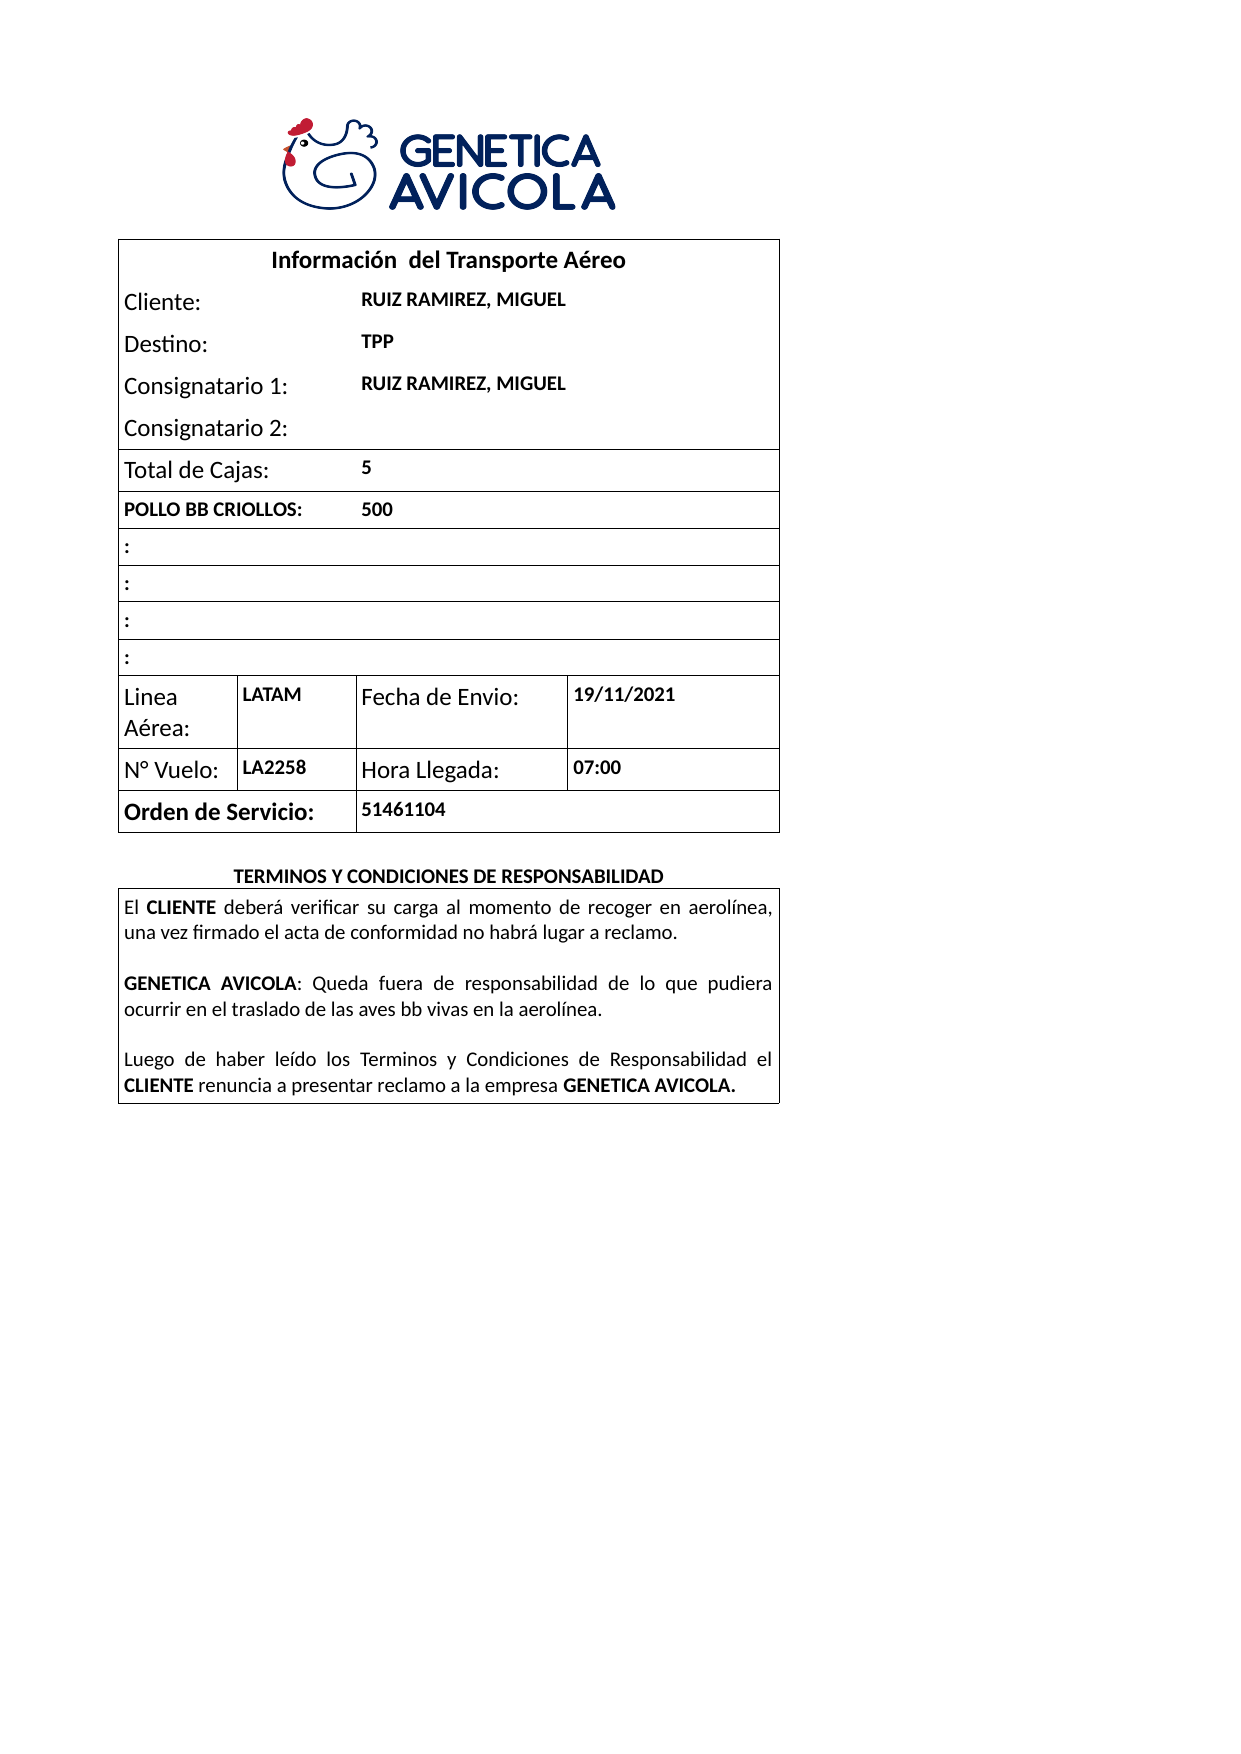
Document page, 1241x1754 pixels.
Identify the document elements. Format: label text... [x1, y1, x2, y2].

table_cell [356, 640, 779, 675]
table_header Información del Transporte Aéreo [119, 240, 779, 281]
table_cell [356, 602, 779, 638]
table_cell [356, 566, 779, 601]
table_cell 5 [356, 450, 779, 491]
table_cell LA2258 [238, 749, 356, 790]
table_cell RUIZ RAMIREZ, MIGUEL [356, 281, 779, 322]
table_cell Orden de Servicio: [119, 791, 356, 832]
picture [282, 118, 616, 210]
table_cell : [119, 640, 356, 675]
table_cell POLLO BB CRIOLLOS: [119, 492, 356, 527]
table_cell Fecha de Envio: [357, 676, 567, 748]
table_cell 500 [356, 492, 779, 527]
table_cell : [119, 529, 356, 564]
table_cell Hora Llegada: [357, 749, 567, 790]
table_cell Destino: [119, 323, 356, 364]
table_cell [356, 529, 779, 564]
table_cell Linea Aérea: [119, 676, 237, 748]
table_cell N° Vuelo: [119, 749, 237, 790]
table_cell El CLIENTE deberá verificar su carga al momento de recoger en aerolínea, una vez firmado el acta de conformidad no habrá lugar a reclamo. GENETICA AVICOLA: Queda fuera de responsabilidad de lo que pudiera ocurrir en el traslado de las aves bb vivas en la aerolínea. Luego de haber leído los Terminos y Condiciones de Responsabilidad el CLIENTE renuncia a presentar reclamo a la empresa GENETICA AVICOLA. [119, 889, 779, 1103]
table_cell TERMINOS Y CONDICIONES DE RESPONSABILIDAD [118, 833, 779, 888]
table_cell : [119, 602, 356, 638]
table_cell Consignatario 2: [119, 406, 356, 448]
table_cell 07:00 [568, 749, 779, 790]
table_cell [356, 406, 779, 448]
table_cell LATAM [238, 676, 356, 748]
table_cell : [119, 566, 356, 601]
table_cell TPP [356, 323, 779, 364]
table_cell RUIZ RAMIREZ, MIGUEL [356, 365, 779, 406]
table_cell 51461104 [357, 791, 779, 832]
table_cell Total de Cajas: [119, 450, 356, 491]
table_cell Cliente: [119, 281, 356, 322]
table_cell 19/11/2021 [568, 676, 779, 748]
table_cell Consignatario 1: [119, 365, 356, 406]
